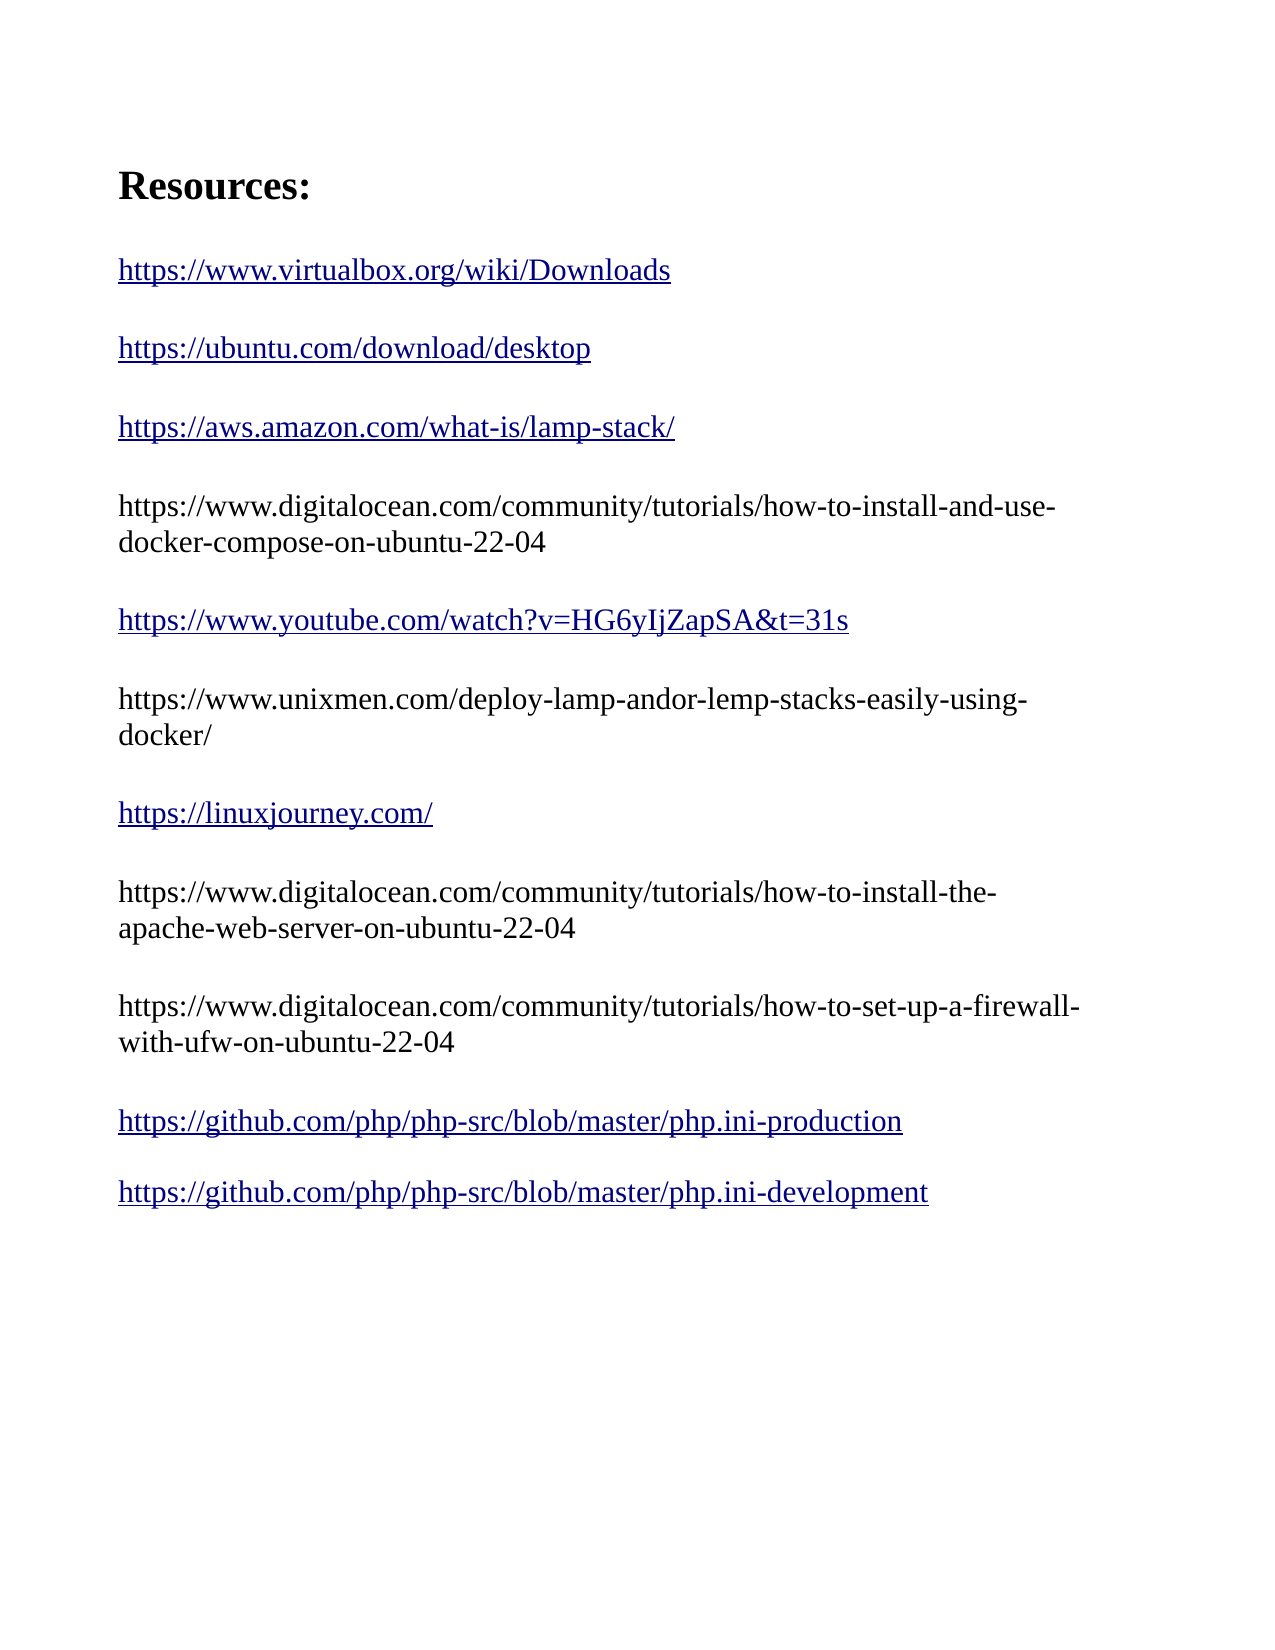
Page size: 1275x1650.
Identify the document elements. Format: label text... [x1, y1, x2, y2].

text https://www.unixmen.com/deploy-lamp-andor-lemp-stacks-easily-using- [118, 680, 1157, 716]
text https://www.youtube.com/watch?v=HG6yIjZapSA&t=31s [118, 601, 1157, 637]
text docker/ [118, 716, 1157, 752]
text docker-compose-on-ubuntu-22-04 [118, 523, 1157, 559]
text https://github.com/php/php-src/blob/master/php.ini-production [118, 1102, 1157, 1138]
text https://www.digitalocean.com/community/tutorials/how-to-set-up-a-firewall- [118, 987, 1157, 1023]
text apache-web-server-on-ubuntu-22-04 [118, 909, 1157, 945]
text https://www.digitalocean.com/community/tutorials/how-to-install-the- [118, 873, 1157, 909]
text https://ubuntu.com/download/desktop [118, 330, 1157, 366]
text https://www.digitalocean.com/community/tutorials/how-to-install-and-use- [118, 487, 1157, 523]
text with-ufw-on-ubuntu-22-04 [118, 1023, 1157, 1059]
text https://linuxjourney.com/ [118, 794, 1157, 830]
text Resources: [118, 161, 1157, 209]
text https://github.com/php/php-src/blob/master/php.ini-development [118, 1174, 1157, 1210]
text https://www.virtualbox.org/wiki/Downloads [118, 251, 1157, 287]
text https://aws.amazon.com/what-is/lamp-stack/ [118, 408, 1157, 444]
